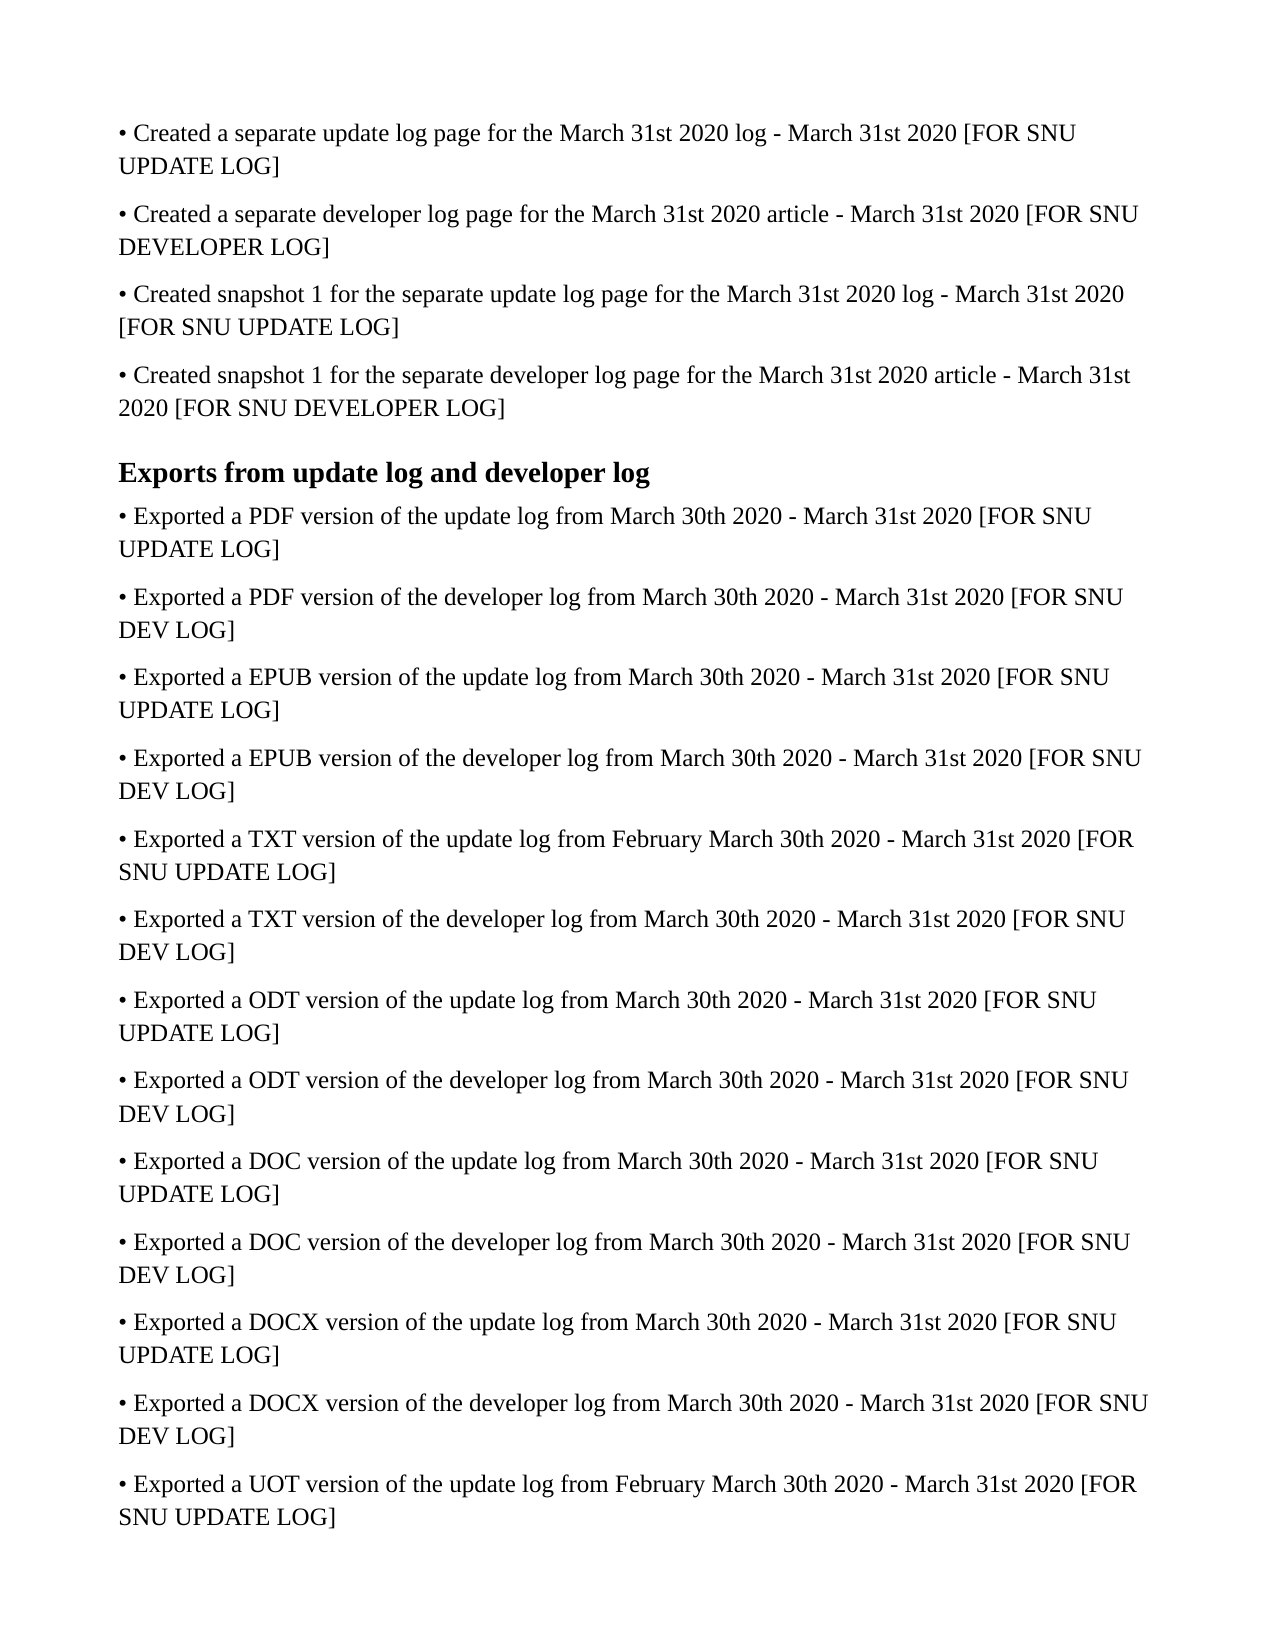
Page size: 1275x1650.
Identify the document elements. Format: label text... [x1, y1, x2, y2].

text • Exported a DOCX version of the developer log from March 30th 2020 - March 31st 2020 [FOR SNU DEV LOG] [118, 1388, 1157, 1450]
text • Created snapshot 1 for the separate update log page for the March 31st 2020 log - March 31st 2020 [FOR SNU UPDATE LOG] [118, 279, 1157, 341]
text • Exported a EPUB version of the update log from March 30th 2020 - March 31st 2020 [FOR SNU UPDATE LOG] [118, 662, 1157, 724]
text • Exported a ODT version of the update log from March 30th 2020 - March 31st 2020 [FOR SNU UPDATE LOG] [118, 985, 1157, 1047]
text • Exported a UOT version of the update log from February March 30th 2020 - March 31st 2020 [FOR SNU UPDATE LOG] [118, 1469, 1157, 1531]
text • Exported a DOC version of the update log from March 30th 2020 - March 31st 2020 [FOR SNU UPDATE LOG] [118, 1146, 1157, 1208]
text • Created snapshot 1 for the separate developer log page for the March 31st 2020 article - March 31st 2020 [FOR SNU DEVELOPER LOG] [118, 360, 1157, 422]
text • Exported a PDF version of the update log from March 30th 2020 - March 31st 2020 [FOR SNU UPDATE LOG] [118, 501, 1157, 563]
text • Created a separate developer log page for the March 31st 2020 article - March 31st 2020 [FOR SNU DEVELOPER LOG] [118, 199, 1157, 261]
text • Exported a DOC version of the developer log from March 30th 2020 - March 31st 2020 [FOR SNU DEV LOG] [118, 1227, 1157, 1289]
text • Exported a DOCX version of the update log from March 30th 2020 - March 31st 2020 [FOR SNU UPDATE LOG] [118, 1307, 1157, 1369]
text • Exported a PDF version of the developer log from March 30th 2020 - March 31st 2020 [FOR SNU DEV LOG] [118, 582, 1157, 644]
subtitle Exports from update log and developer log [118, 455, 1157, 489]
text • Exported a EPUB version of the developer log from March 30th 2020 - March 31st 2020 [FOR SNU DEV LOG] [118, 743, 1157, 805]
text • Exported a ODT version of the developer log from March 30th 2020 - March 31st 2020 [FOR SNU DEV LOG] [118, 1066, 1157, 1127]
text • Exported a TXT version of the developer log from March 30th 2020 - March 31st 2020 [FOR SNU DEV LOG] [118, 904, 1157, 966]
text • Created a separate update log page for the March 31st 2020 log - March 31st 2020 [FOR SNU UPDATE LOG] [118, 118, 1157, 180]
text • Exported a TXT version of the update log from February March 30th 2020 - March 31st 2020 [FOR SNU UPDATE LOG] [118, 824, 1157, 886]
